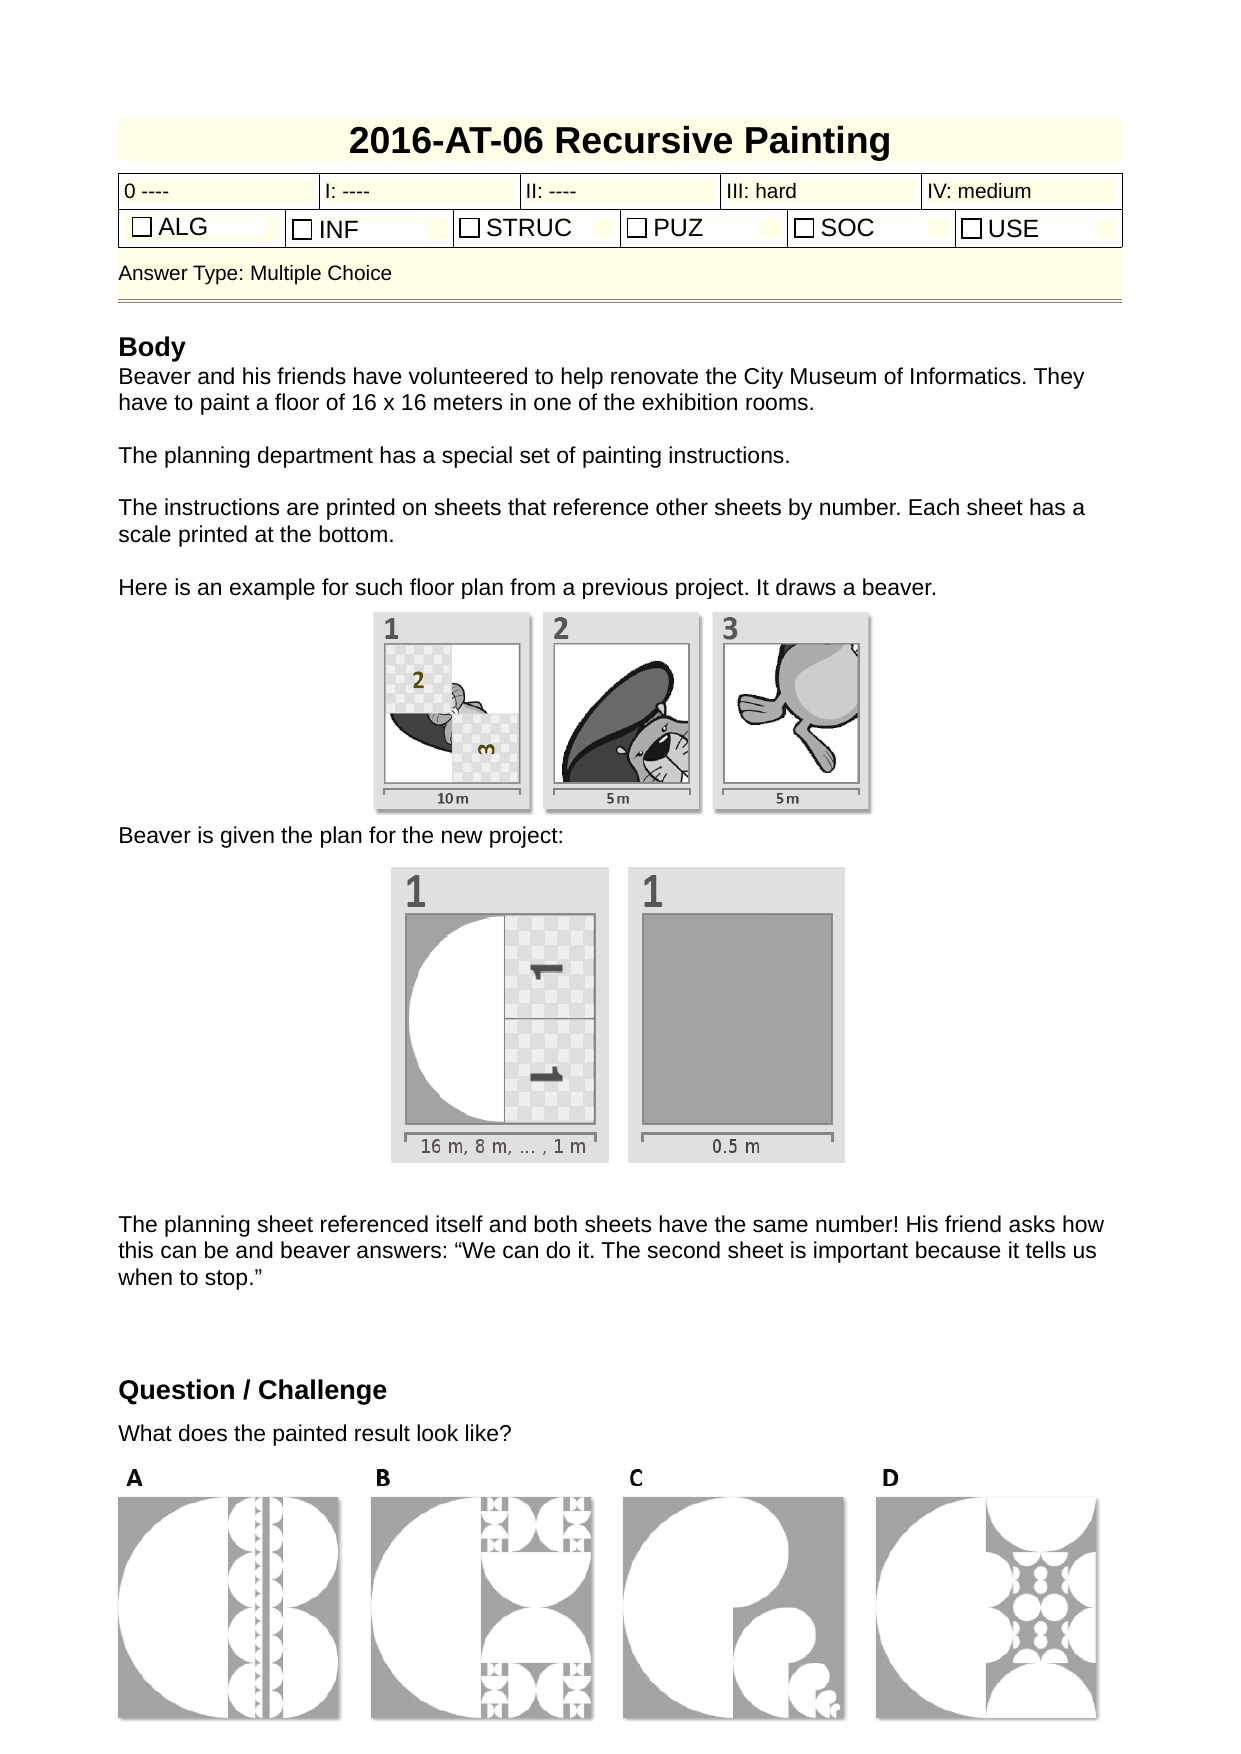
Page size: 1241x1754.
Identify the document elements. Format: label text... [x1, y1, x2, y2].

subtitle Question / Challenge [118, 1374, 1122, 1405]
text Beaver and his friends have volunteered to help renovate the City Museum of Informatics. They have to paint a floor of 16 x 16 meters in one of the exhibition rooms. [118, 363, 1122, 415]
table_header [286, 210, 453, 247]
table_header II: ---- [521, 174, 720, 209]
table_header IV: medium [922, 174, 1122, 209]
picture [361, 599, 879, 823]
table_header [956, 210, 1122, 247]
table_header III: hard [721, 174, 921, 209]
table_header [454, 210, 620, 247]
picture [106, 1457, 1111, 1739]
text The planning department has a special set of painting instructions. [118, 442, 1122, 468]
text What does the painted result look like? [118, 1419, 1122, 1446]
text Answer Type: Multiple Choice [118, 261, 1122, 285]
table_header [621, 210, 787, 247]
table_header I: ---- [320, 174, 520, 209]
text The planning sheet referenced itself and both sheets have the same number! His friend asks how this can be and beaver answers: “We can do it. The second sheet is important because it tells us when to stop.” [118, 1211, 1122, 1290]
text Beaver is given the plan for the new project: [118, 600, 1122, 849]
text Here is an example for such floor plan from a previous project. It draws a beaver. [118, 573, 1122, 600]
picture [376, 848, 864, 1185]
subtitle Body [118, 331, 1122, 363]
table_header [119, 210, 285, 247]
table_header [788, 210, 955, 247]
text The instructions are printed on sheets that reference other sheets by number. Each sheet has a scale printed at the bottom. [118, 494, 1122, 547]
table_header 0 ---- [119, 174, 319, 209]
title 2016-AT-06 Recursive Painting [118, 118, 1122, 161]
